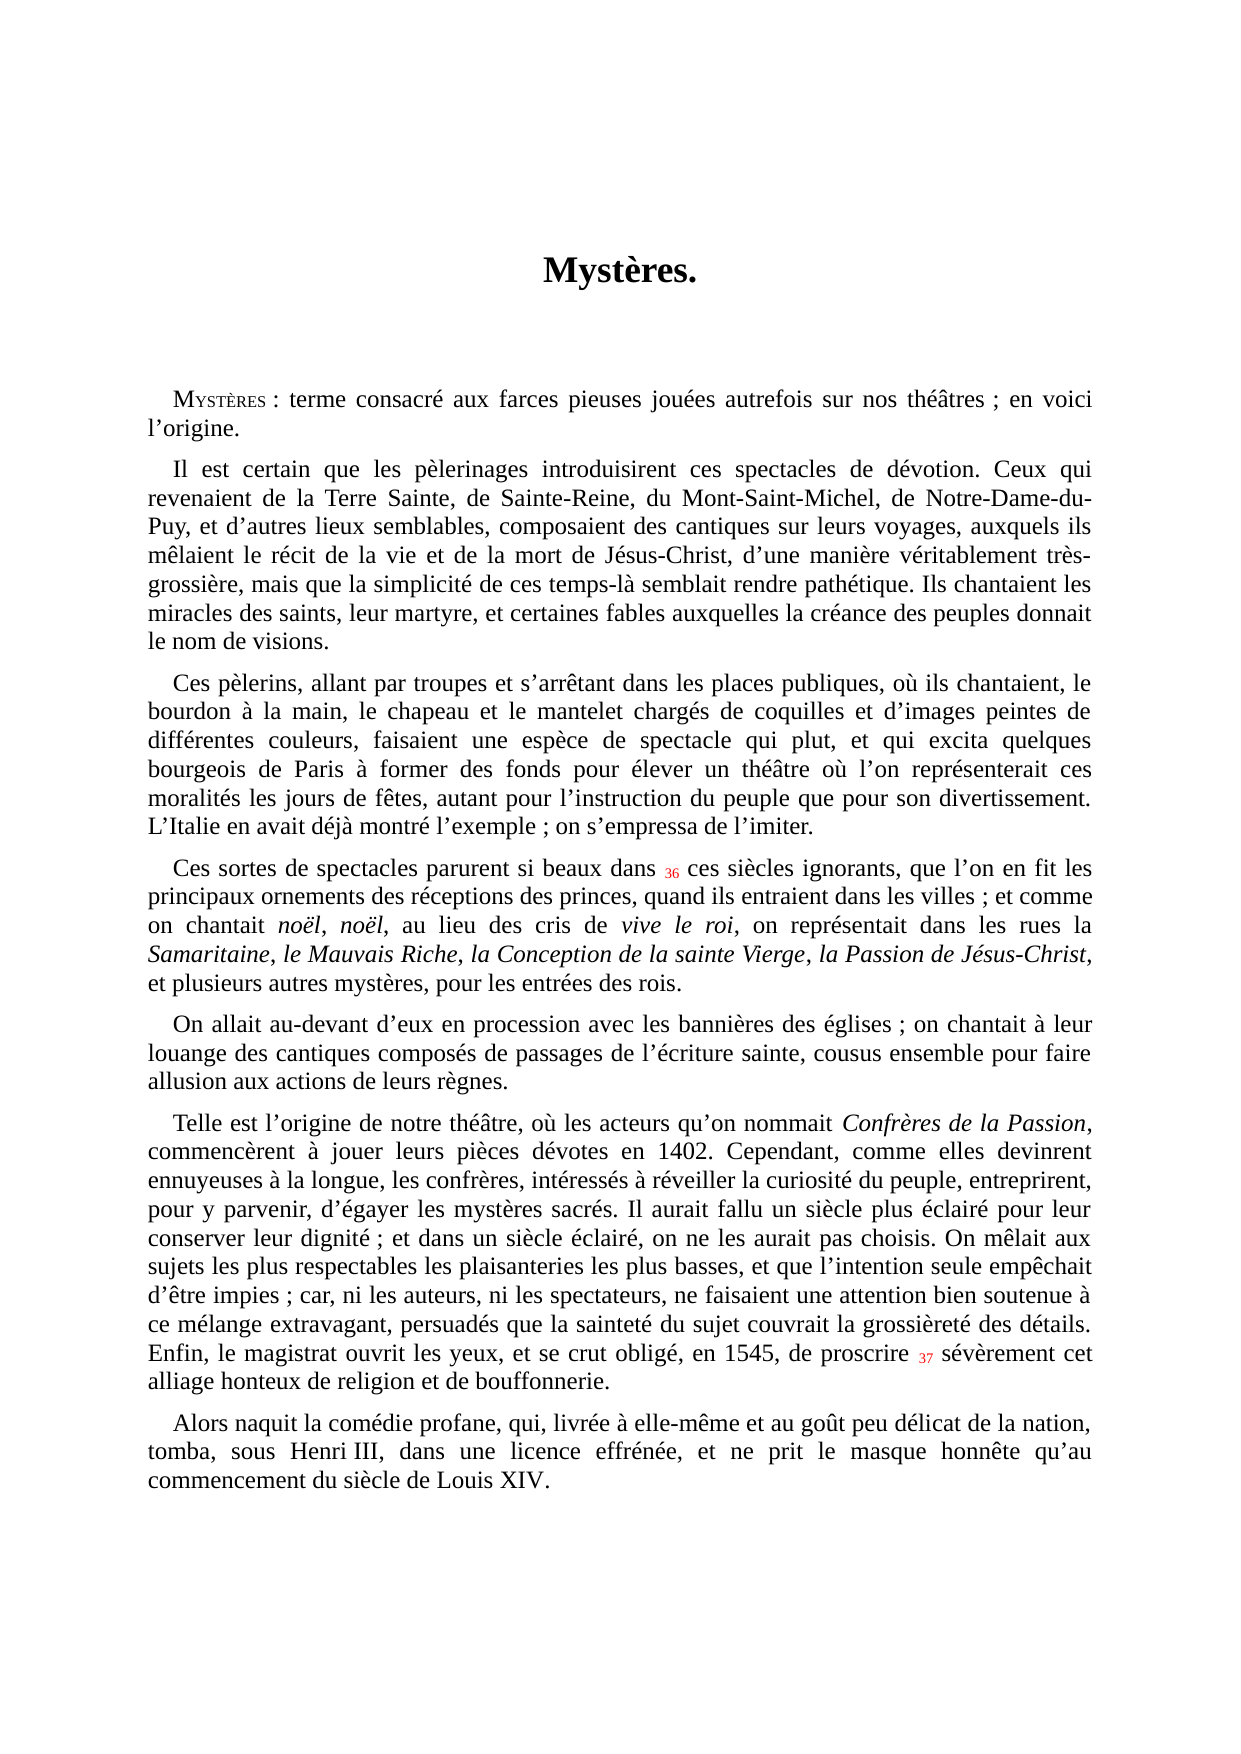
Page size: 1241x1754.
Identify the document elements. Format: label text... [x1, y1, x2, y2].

text Ces sortes de spectacles parurent si beaux dans 36 ces siècles ignorants, que l’on en fit les principaux ornements des réceptions des princes, quand ils entraient dans les villes ; et comme on chantait noël, noël, au lieu des cris de vive le roi, on représentait dans les rues la Samaritaine, le Mauvais Riche, la Conception de la sainte Vierge, la Passion de Jésus-Christ, et plusieurs autres mystères, pour les entrées des rois. [148, 853, 1093, 996]
text Ces pèlerins, allant par troupes et s’arrêtant dans les places publiques, où ils chantaient, le bourdon à la main, le chapeau et le mantelet chargés de coquilles et d’images peintes de différentes couleurs, faisaient une espèce de spectacle qui plut, et qui excita quelques bourgeois de Paris à former des fonds pour élever un théâtre où l’on représenterait ces moralités les jours de fêtes, autant pour l’instruction du peuple que pour son divertissement. L’Italie en avait déjà montré l’exemple ; on s’empressa de l’imiter. [148, 668, 1093, 840]
text On allait au-devant d’eux en procession avec les bannières des églises ; on chantait à leur louange des cantiques composés de passages de l’écriture sainte, cousus ensemble pour faire allusion aux actions de leurs règnes. [148, 1009, 1093, 1095]
text Alors naquit la comédie profane, qui, livrée à elle-même et au goût peu délicat de la nation, tomba, sous Henri III, dans une licence effrénée, et ne prit le masque honnête qu’au commencement du siècle de Louis XIV. [148, 1408, 1093, 1494]
subtitle Mystères. [148, 248, 1093, 291]
text Il est certain que les pèlerinages introduisirent ces spectacles de dévotion. Ceux qui revenaient de la Terre Sainte, de Sainte-Reine, du Mont-Saint-Michel, de Notre-Dame-du-Puy, et d’autres lieux semblables, composaient des cantiques sur leurs voyages, auxquels ils mêlaient le récit de la vie et de la mort de Jésus-Christ, d’une manière véritablement très-grossière, mais que la simplicité de ces temps-là semblait rendre pathétique. Ils chantaient les miracles des saints, leur martyre, et certaines fables auxquelles la créance des peuples donnait le nom de visions. [148, 454, 1093, 655]
text Telle est l’origine de notre théâtre, où les acteurs qu’on nommait Confrères de la Passion, commencèrent à jouer leurs pièces dévotes en 1402. Cependant, comme elles devinrent ennuyeuses à la longue, les confrères, intéressés à réveiller la curiosité du peuple, entreprirent, pour y parvenir, d’égayer les mystères sacrés. Il aurait fallu un siècle plus éclairé pour leur conserver leur dignité ; et dans un siècle éclairé, on ne les aurait pas choisis. On mêlait aux sujets les plus respectables les plaisanteries les plus basses, et que l’intention seule empêchait d’être impies ; car, ni les auteurs, ni les spectateurs, ne faisaient une attention bien soutenue à ce mélange extravagant, persuadés que la sainteté du sujet couvrait la grossièreté des détails. Enfin, le magistrat ouvrit les yeux, et se crut obligé, en 1545, de proscrire 37 sévèrement cet alliage honteux de religion et de bouffonnerie. [148, 1108, 1093, 1395]
text Mystères : terme consacré aux farces pieuses jouées autrefois sur nos théâtres ; en voici l’origine. [148, 384, 1093, 441]
